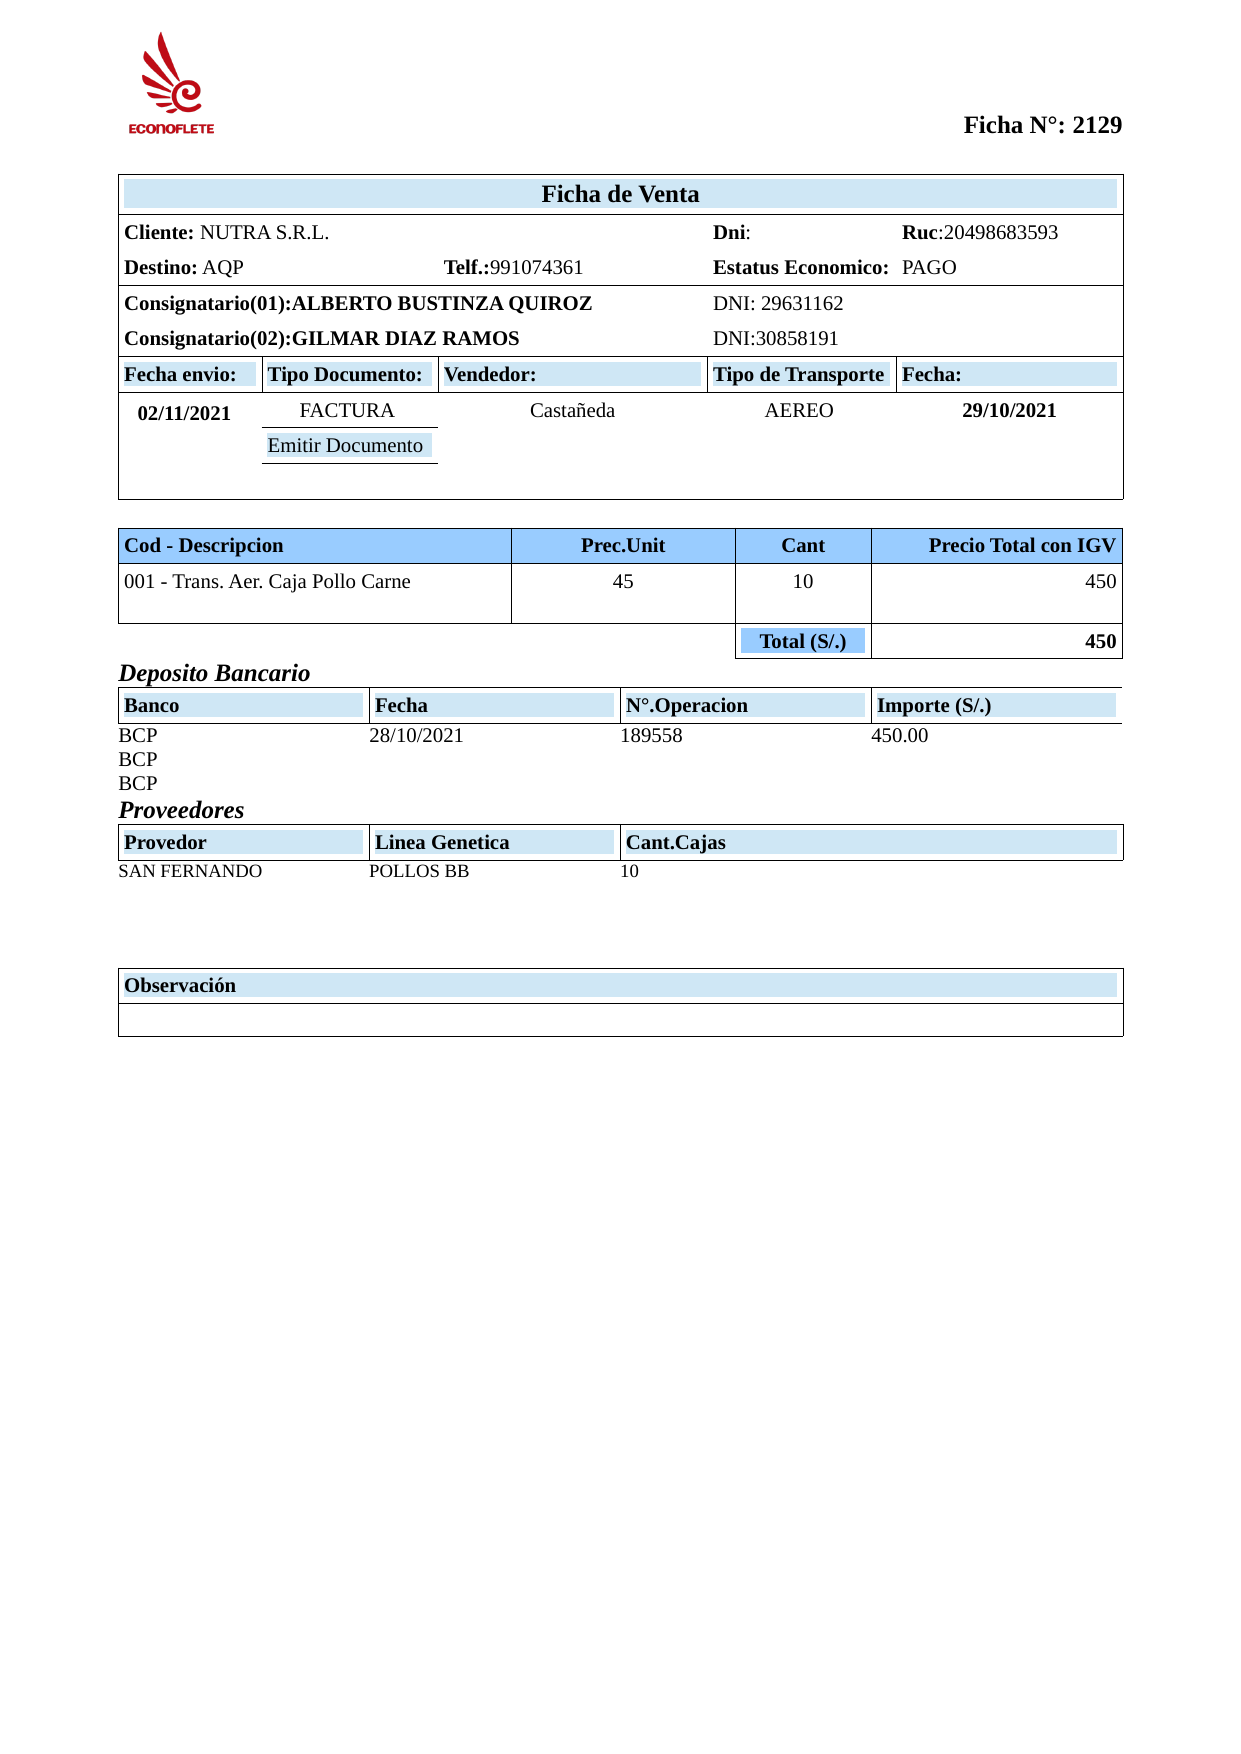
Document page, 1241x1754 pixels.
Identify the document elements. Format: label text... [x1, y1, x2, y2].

table_cell PAGO [896, 249, 1123, 285]
table_header Cod - Descripcion [119, 529, 511, 563]
table_cell Cliente: NUTRA S.R.L. [119, 215, 707, 249]
table_cell [369, 771, 620, 795]
table_cell SAN FERNANDO [118, 861, 369, 881]
table_cell Total (S/.) [736, 624, 871, 658]
table_cell [511, 624, 735, 658]
table_cell DNI: 29631162 [707, 286, 1123, 321]
table_cell Telf.:991074361 [438, 249, 707, 285]
table_cell [118, 946, 369, 967]
table_header Provedor [119, 825, 369, 859]
table_cell 001 - Trans. Aer. Caja Pollo Carne [119, 564, 511, 623]
table_cell [119, 1004, 1123, 1036]
table_cell 02/11/2021 [119, 393, 262, 498]
table_cell [369, 924, 620, 946]
table_header Fecha [370, 688, 620, 723]
table_cell [620, 771, 871, 795]
table_cell Consignatario(01):ALBERTO BUSTINZA QUIROZ [119, 286, 707, 321]
table_cell Vendedor: [439, 357, 707, 392]
table_cell 10 [736, 564, 871, 623]
table_header Prec.Unit [512, 529, 735, 563]
table_cell [369, 946, 620, 967]
table_cell POLLOS BB [369, 861, 620, 881]
table_cell 28/10/2021 [369, 724, 620, 747]
table_cell BCP [118, 724, 369, 747]
table_cell Consignatario(02):GILMAR DIAZ RAMOS [119, 321, 707, 356]
table_cell BCP [118, 771, 369, 795]
table_cell Emitir Documento [262, 428, 438, 463]
table_cell Fecha: [897, 357, 1123, 392]
table_cell 450 [872, 624, 1122, 658]
table_cell Destino: AQP [119, 249, 438, 285]
table_cell [620, 903, 1123, 924]
table_cell Castañeda [438, 393, 707, 498]
table_header Observación [119, 969, 1123, 1003]
table_cell Estatus Economico: [707, 249, 896, 285]
table_cell 450 [872, 564, 1122, 623]
table_cell [871, 747, 1122, 771]
table_cell [369, 881, 620, 903]
table_cell Tipo Documento: [263, 357, 438, 392]
table_cell 189558 [620, 724, 871, 747]
picture [118, 31, 225, 134]
table_cell [620, 747, 871, 771]
table_cell [118, 881, 369, 903]
table_cell Dni: [707, 215, 896, 249]
table_cell [118, 924, 369, 946]
table_cell 45 [512, 564, 735, 623]
table_cell 29/10/2021 [896, 393, 1123, 498]
table_cell 10 [620, 861, 1123, 881]
table_header Importe (S/.) [872, 688, 1122, 723]
table_header Cant [736, 529, 871, 563]
table_cell [620, 924, 1123, 946]
table_header Precio Total con IGV [872, 529, 1122, 563]
table_cell FACTURA [262, 393, 438, 427]
table_header Cant.Cajas [621, 825, 1123, 859]
table_cell BCP [118, 747, 369, 771]
table_cell Ruc:20498683593 [896, 215, 1123, 249]
table_header Banco [119, 688, 369, 723]
table_cell AEREO [707, 393, 896, 498]
table_header Linea Genetica [370, 825, 620, 859]
table_header N°.Operacion [621, 688, 871, 723]
table_cell Fecha envio: [119, 357, 262, 392]
table_cell DNI:30858191 [707, 321, 1123, 356]
text Proveedores [118, 795, 1122, 824]
table_header Ficha de Venta [119, 175, 1123, 214]
text Deposito Bancario [118, 658, 1122, 687]
table_cell [118, 624, 511, 658]
table_cell [262, 464, 438, 498]
table_cell [369, 903, 620, 924]
table_cell [620, 946, 1123, 967]
table_cell Tipo de Transporte [708, 357, 896, 392]
table_cell [620, 881, 1123, 903]
table_cell [871, 771, 1122, 795]
table_cell [369, 747, 620, 771]
table_cell [118, 903, 369, 924]
table_cell 450.00 [871, 724, 1122, 747]
